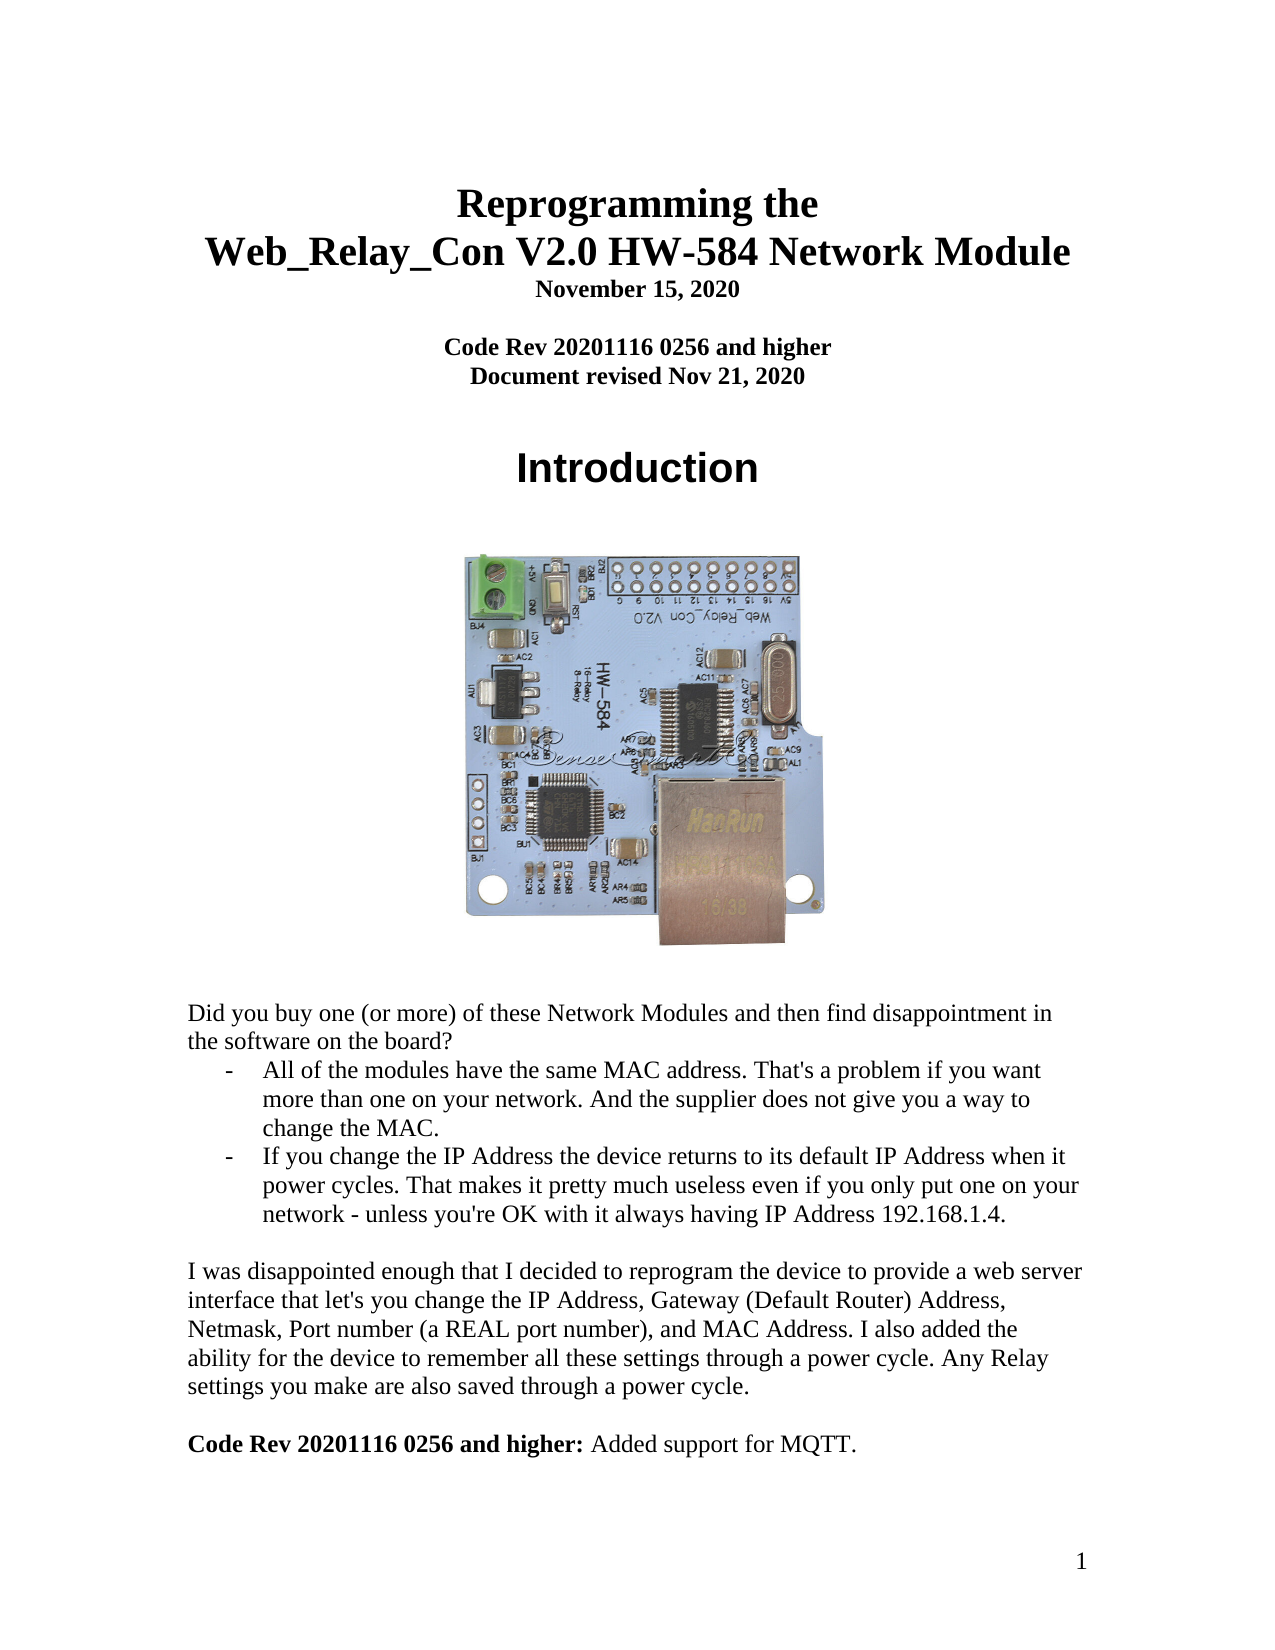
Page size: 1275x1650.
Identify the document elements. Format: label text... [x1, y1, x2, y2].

list All of the modules have the same MAC address. That's a problem if you want more than one on your network. And the supplier does not give you a way to change the MAC. [225, 1055, 1087, 1141]
text Document revised Nov 21, 2020 [187, 361, 1087, 389]
subtitle Introduction [187, 443, 1087, 491]
text Web_Relay_Con V2.0 HW-584 Network Module [187, 227, 1087, 274]
list If you change the IP Address the device returns to its default IP Address when it power cycles. That makes it pretty much useless even if you only put one on your network - unless you're OK with it always having IP Address 192.168.1.4. [225, 1141, 1087, 1228]
picture [387, 497, 888, 998]
text I was disappointed enough that I decided to reprogram the device to provide a web server interface that let's you change the IP Address, Gateway (Default Router) Address, Netmask, Port number (a REAL port number), and MAC Address. I also added the ability for the device to remember all these settings through a power cycle. Any Relay settings you make are also saved through a power cycle. [187, 1256, 1087, 1400]
text Reprogramming the [187, 179, 1087, 227]
text Code Rev 20201116 0256 and higher [187, 332, 1087, 361]
text Code Rev 20201116 0256 and higher: Added support for MQTT. [187, 1429, 1087, 1458]
text November 15, 2020 [187, 274, 1087, 303]
text Did you buy one (or more) of these Network Modules and then find disappointment in the software on the board? [187, 998, 1087, 1055]
